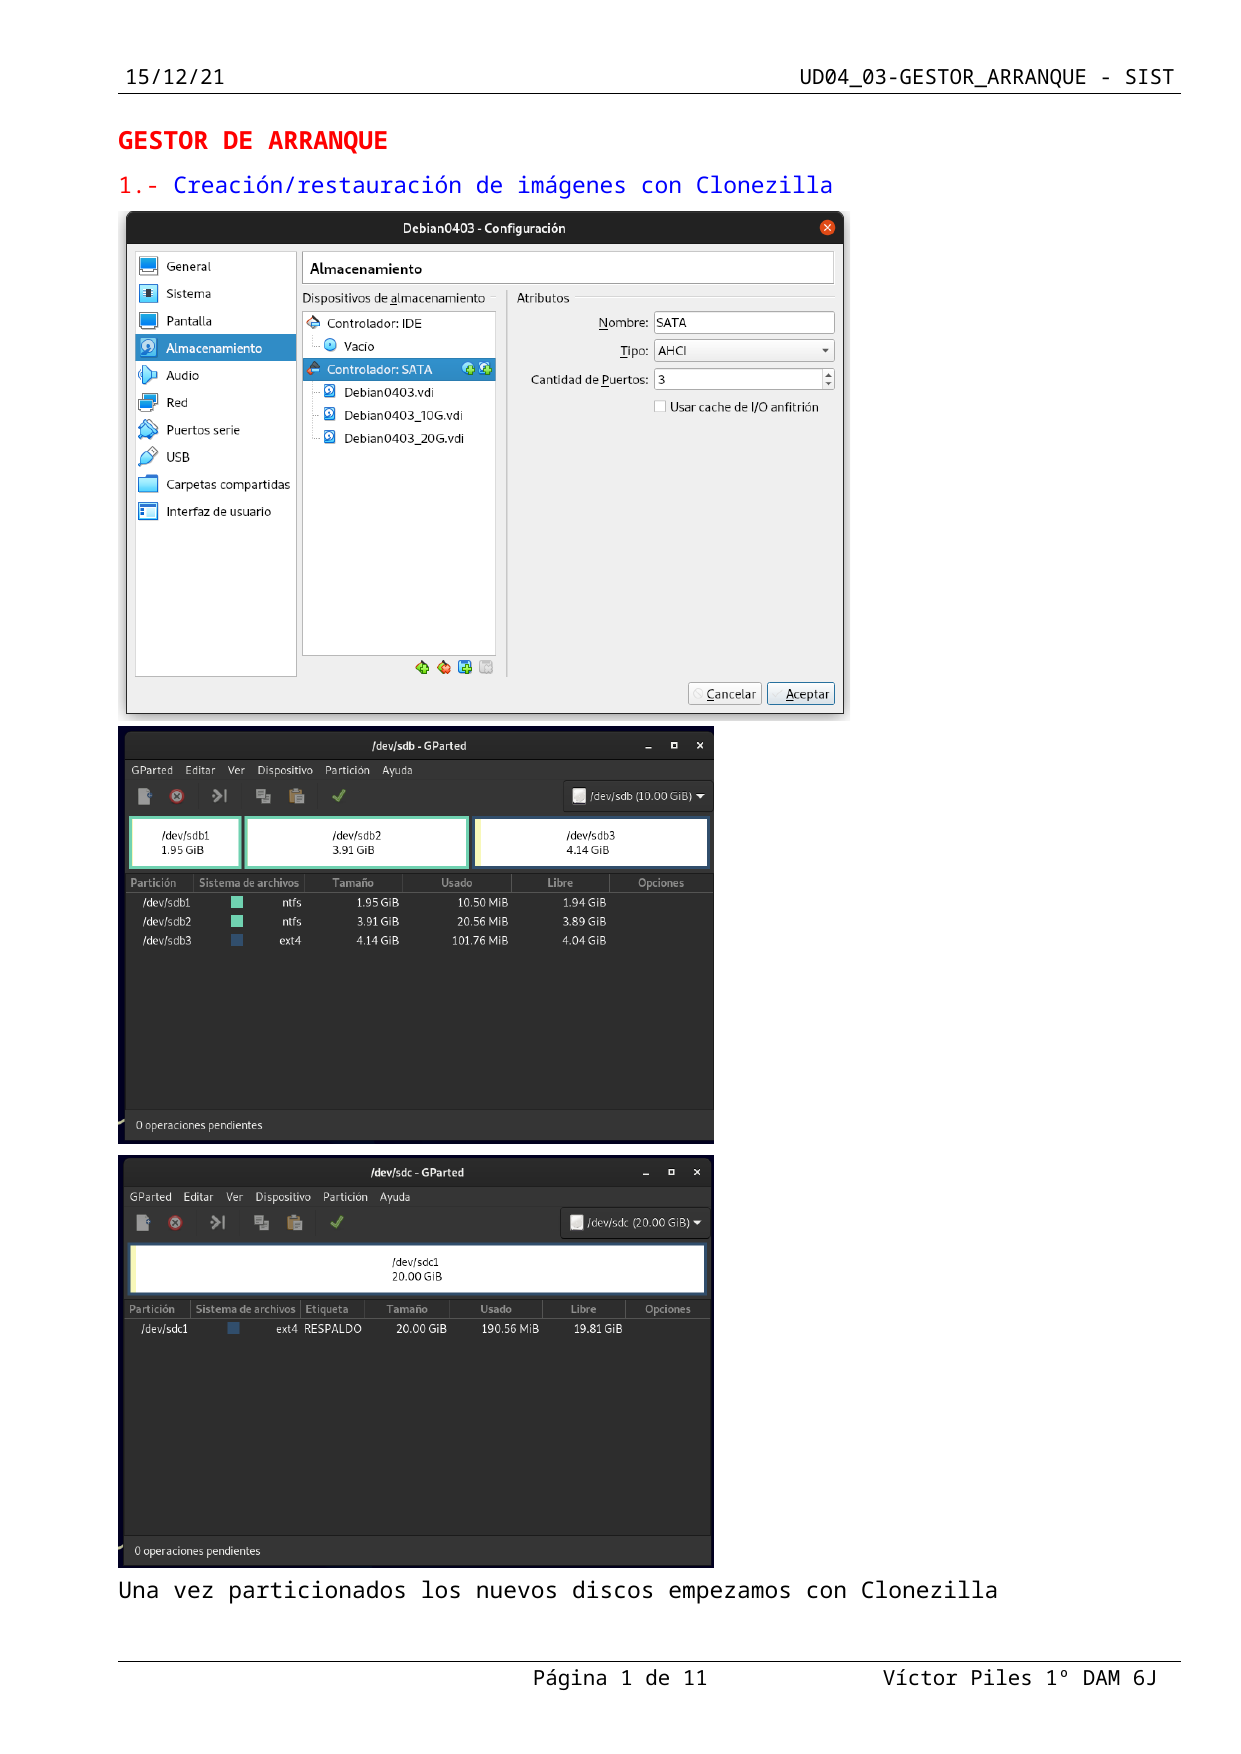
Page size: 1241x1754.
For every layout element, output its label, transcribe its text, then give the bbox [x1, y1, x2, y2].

picture [118, 726, 714, 1144]
picture [118, 211, 851, 721]
text GESTOR DE ARRANQUE [118, 123, 1181, 157]
text Una vez particionados los nuevos discos empezamos con Clonezilla [118, 1574, 1181, 1605]
text 1.- Creación/restauración de imágenes con Clonezilla [118, 169, 1181, 200]
picture [118, 1155, 714, 1568]
